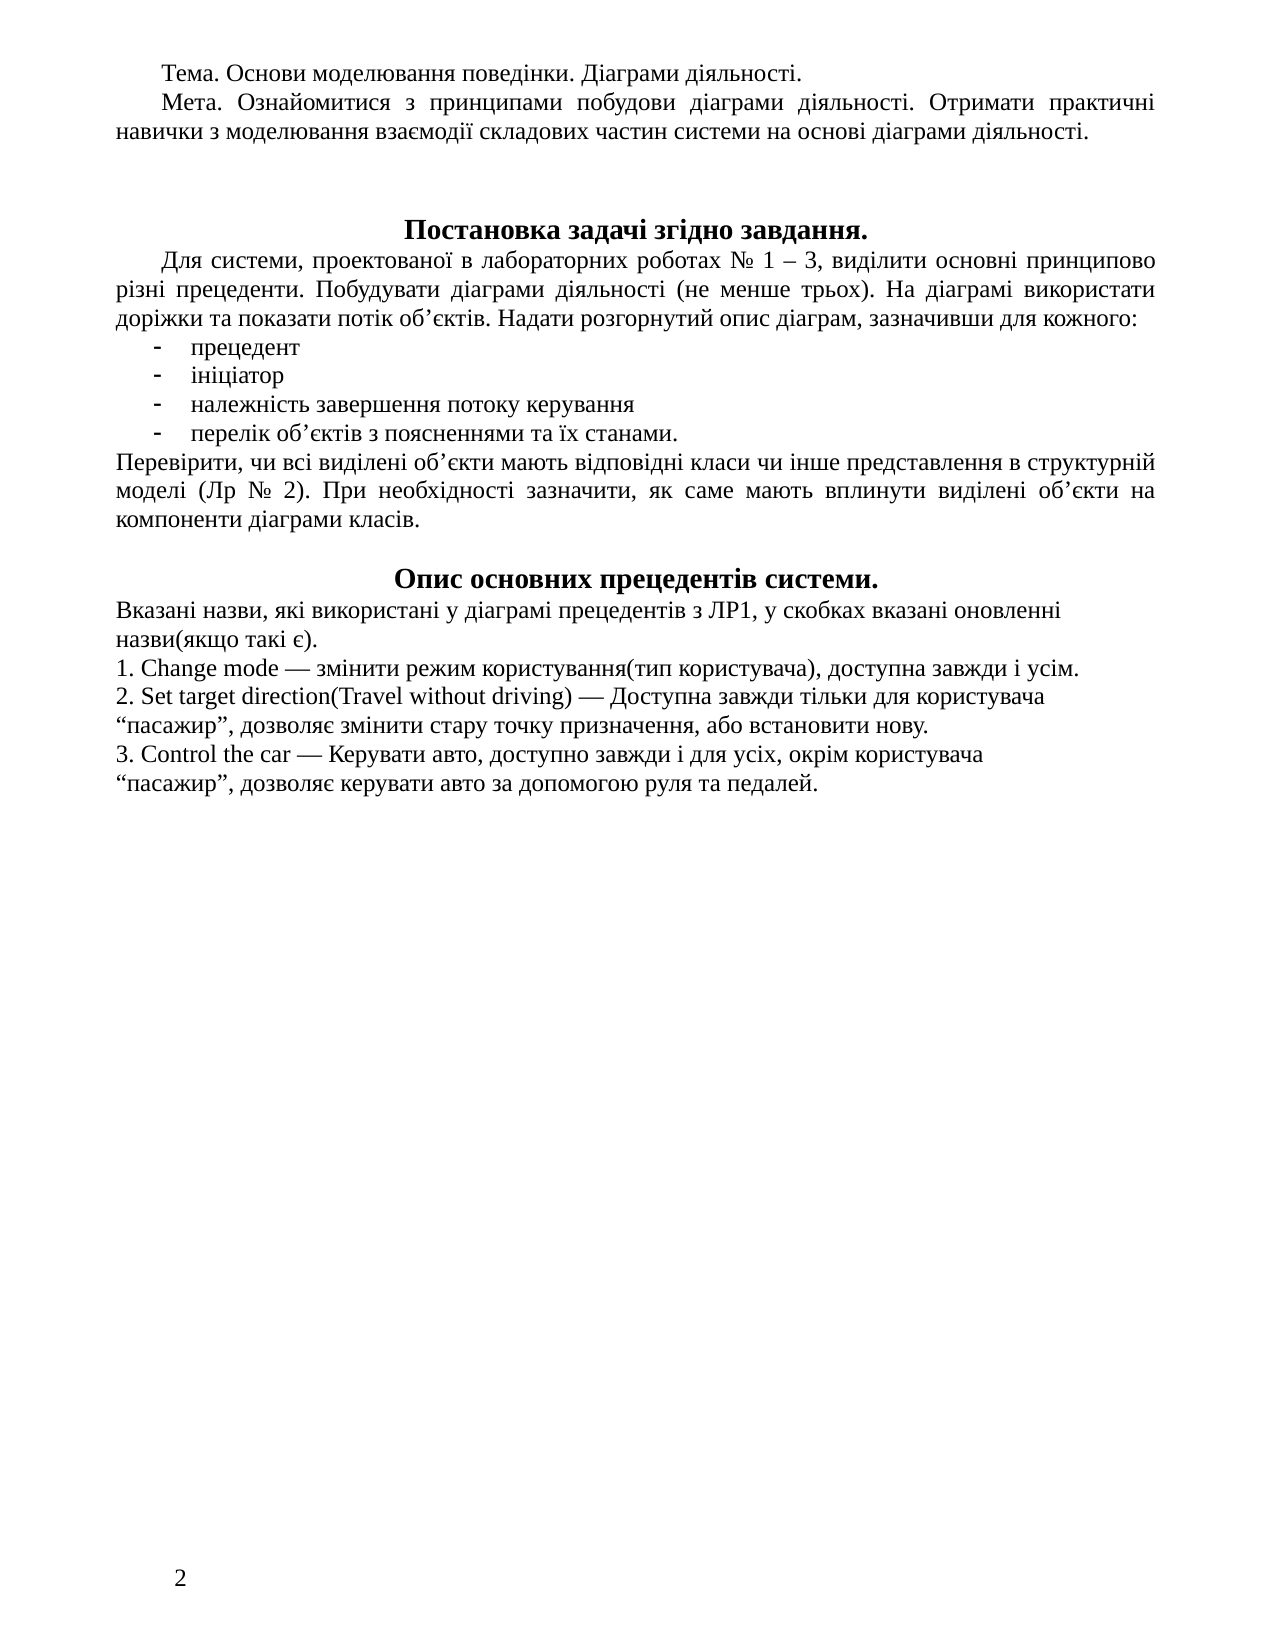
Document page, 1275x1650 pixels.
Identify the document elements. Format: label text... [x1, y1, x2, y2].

text 2. Set target direction(Travel without driving) — Доступна завжди тільки для користувача [116, 681, 1156, 710]
text 3. Control the car — Керувати авто, доступно завжди і для усіх, окрім користувача [116, 739, 1156, 768]
text Вказані назви, які використані у діаграмі прецедентів з ЛР1, у скобках вказані оновленні [116, 595, 1156, 624]
text Постановка задачі згідно завдання. [116, 212, 1156, 245]
text “пасажир”, дозволяє змінити стару точку призначення, або встановити нову. [116, 710, 1156, 739]
text Для системи, проектованої в лабораторних роботах № 1 – 3, виділити основні принципово різні прецеденти. Побудувати діаграми діяльності (не менше трьох). На діаграмі використати доріжки та показати потік об’єктів. Надати розгорнутий опис діаграм, зазначивши для кожного: [116, 245, 1156, 332]
text назви(якщо такі є). [116, 624, 1156, 653]
list ініціатор [153, 360, 1156, 389]
text Опис основних прецедентів системи. [116, 562, 1156, 595]
list Перевірити, чи всі виділені об’єкти мають відповідні класи чи інше представлення в структурній моделі (Лр № 2). При необхідності зазначити, як саме мають вплинути виділені об’єкти на компоненти діаграми класів. [116, 447, 1156, 533]
list прецедент [153, 332, 1156, 360]
text Тема. Основи моделювання поведінки. Діаграми діяльності. [116, 58, 1156, 87]
list належність завершення потоку керування [153, 389, 1156, 418]
text 1. Change mode — змінити режим користування(тип користувача), доступна завжди і усім. [116, 653, 1156, 681]
text “пасажир”, дозволяє керувати авто за допомогою руля та педалей. [116, 768, 1156, 796]
text Мета. Ознайомитися з принципами побудови діаграми діяльності. Отримати практичні навички з моделювання взаємодії складових частин системи на основі діаграми діяльності. [116, 87, 1156, 145]
list перелік об’єктів з поясненнями та їх станами. [153, 418, 1156, 447]
